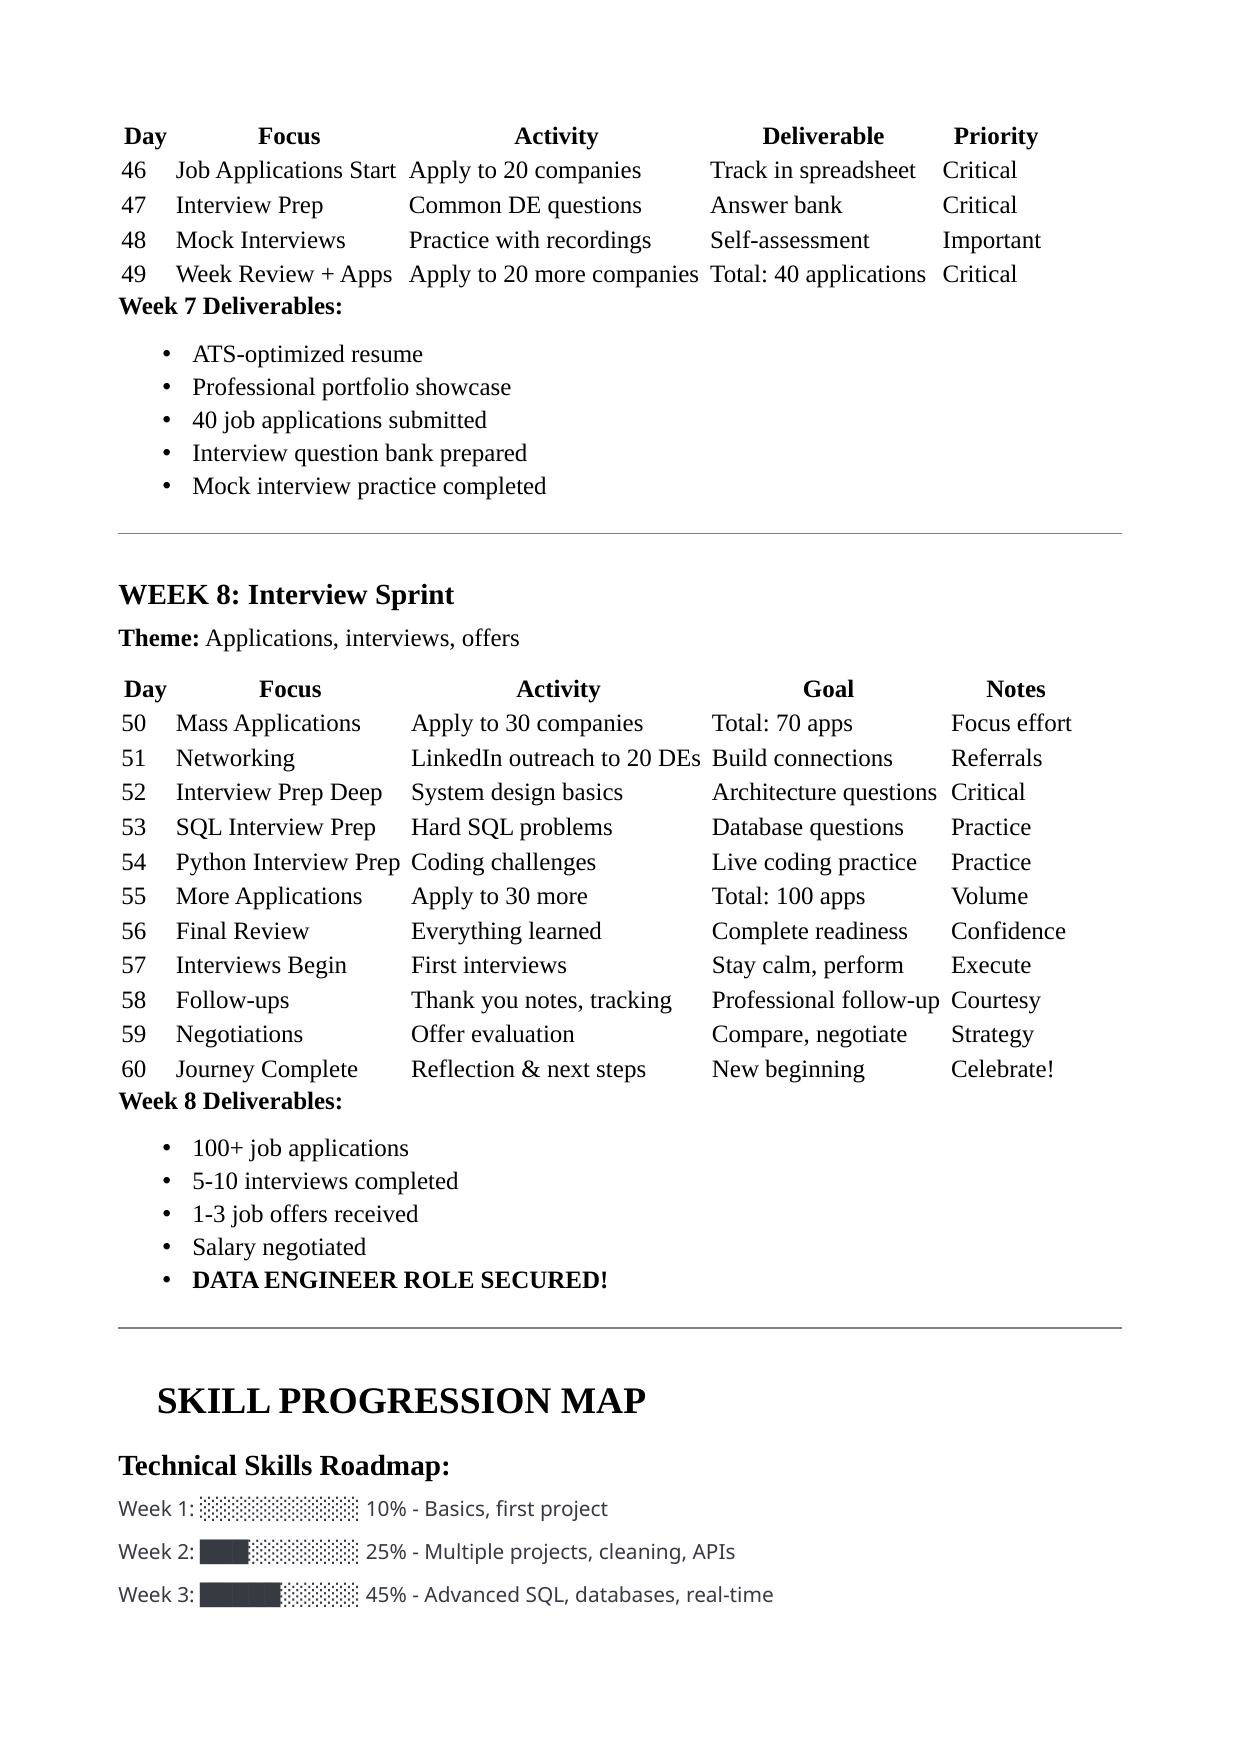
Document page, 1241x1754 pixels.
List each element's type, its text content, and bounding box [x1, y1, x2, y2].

table_cell 49 [118, 256, 173, 291]
text Week 1: ░░░░░░░░░░ 10% - Basics, first project [118, 1494, 1122, 1523]
list DATA ENGINEER ROLE SECURED! 🎉 [162, 1266, 1122, 1294]
table_cell Architecture questions [709, 775, 948, 809]
table_cell Answer bank [707, 187, 939, 222]
subtitle 🎯 SKILL PROGRESSION MAP [118, 1378, 1122, 1421]
text Week 7 Deliverables: [118, 291, 1122, 320]
table_header Focus [173, 118, 406, 153]
table_cell 48 [118, 222, 173, 256]
text Theme: Applications, interviews, offers [118, 623, 1122, 652]
list Salary negotiated [162, 1232, 1122, 1261]
table_cell Negotiations [173, 1017, 408, 1051]
table_cell Database questions [709, 809, 948, 844]
table_cell 59 [118, 1017, 173, 1051]
table_cell Thank you notes, tracking [408, 982, 709, 1017]
table_cell Offer evaluation [408, 1017, 709, 1051]
table_cell Execute [948, 948, 1083, 982]
table_cell Live coding practice [709, 844, 948, 878]
table_header Goal [709, 671, 948, 705]
list Professional portfolio showcase [162, 372, 1122, 400]
table_cell Week Review + Apps [173, 256, 406, 291]
table_cell 54 [118, 844, 173, 878]
table_cell 50 [118, 705, 173, 740]
table_cell 51 [118, 740, 173, 774]
table_cell Focus effort [948, 705, 1083, 740]
table_cell Follow-ups [173, 982, 408, 1017]
table_cell Apply to 20 more companies [406, 256, 707, 291]
list 1-3 job offers received [162, 1199, 1122, 1228]
table_cell Job Applications Start [173, 153, 406, 187]
list ATS-optimized resume [162, 339, 1122, 367]
list 5-10 interviews completed [162, 1166, 1122, 1195]
table_cell Apply to 30 more [408, 878, 709, 913]
table_header Activity [408, 671, 709, 705]
table_cell 57 [118, 948, 173, 982]
table_header Priority [940, 118, 1053, 153]
table_cell Interview Prep Deep [173, 775, 408, 809]
table_cell 52 [118, 775, 173, 809]
table_cell Apply to 30 companies [408, 705, 709, 740]
table_cell Stay calm, perform [709, 948, 948, 982]
table_cell Networking [173, 740, 408, 774]
table_cell Python Interview Prep [173, 844, 408, 878]
table_cell Courtesy [948, 982, 1083, 1017]
list 100+ job applications [162, 1133, 1122, 1162]
subtitle Technical Skills Roadmap: [118, 1448, 1122, 1482]
list Interview question bank prepared [162, 438, 1122, 466]
table_cell Referrals [948, 740, 1083, 774]
table_cell 58 [118, 982, 173, 1017]
table_cell Reflection & next steps [408, 1051, 709, 1086]
table_cell Volume [948, 878, 1083, 913]
table_cell Practice with recordings [406, 222, 707, 256]
table_cell SQL Interview Prep [173, 809, 408, 844]
table_cell 55 [118, 878, 173, 913]
table_cell Final Review [173, 913, 408, 947]
table_header Notes [948, 671, 1083, 705]
table_cell Complete readiness [709, 913, 948, 947]
table_header Day [118, 671, 173, 705]
table_cell More Applications [173, 878, 408, 913]
text Week 3: █████░░░░░ 45% - Advanced SQL, databases, real-time [118, 1580, 1122, 1608]
table_cell Mock Interviews [173, 222, 406, 256]
table_cell Compare, negotiate [709, 1017, 948, 1051]
table_header Activity [406, 118, 707, 153]
table_header Focus [173, 671, 408, 705]
table_cell Celebrate! [948, 1051, 1083, 1086]
table_cell Build connections [709, 740, 948, 774]
table_cell 46 [118, 153, 173, 187]
table_cell 60 [118, 1051, 173, 1086]
table_cell Coding challenges [408, 844, 709, 878]
table_cell Confidence [948, 913, 1083, 947]
table_cell Common DE questions [406, 187, 707, 222]
table_cell Journey Complete [173, 1051, 408, 1086]
subtitle WEEK 8: Interview Sprint [118, 577, 1122, 611]
table_cell Critical [940, 256, 1053, 291]
table_cell Practice [948, 809, 1083, 844]
table_header Deliverable [707, 118, 939, 153]
table_cell Critical [940, 153, 1053, 187]
table_cell Important [940, 222, 1053, 256]
table_cell Critical [940, 187, 1053, 222]
table_cell Critical [948, 775, 1083, 809]
table_cell Practice [948, 844, 1083, 878]
table_cell Interviews Begin [173, 948, 408, 982]
table_cell Self-assessment [707, 222, 939, 256]
table_cell 47 [118, 187, 173, 222]
table_cell First interviews [408, 948, 709, 982]
table_cell Everything learned [408, 913, 709, 947]
table_cell LinkedIn outreach to 20 DEs [408, 740, 709, 774]
table_cell Total: 40 applications [707, 256, 939, 291]
table_cell Interview Prep [173, 187, 406, 222]
table_cell 53 [118, 809, 173, 844]
table_cell Total: 100 apps [709, 878, 948, 913]
table_cell Track in spreadsheet [707, 153, 939, 187]
table_cell Mass Applications [173, 705, 408, 740]
table_cell 56 [118, 913, 173, 947]
list Mock interview practice completed [162, 471, 1122, 499]
list 40 job applications submitted [162, 405, 1122, 433]
table_header Day [118, 118, 173, 153]
table_cell Hard SQL problems [408, 809, 709, 844]
text Week 2: ███░░░░░░░ 25% - Multiple projects, cleaning, APIs [118, 1537, 1122, 1566]
table_cell Total: 70 apps [709, 705, 948, 740]
table_cell New beginning [709, 1051, 948, 1086]
table_cell Strategy [948, 1017, 1083, 1051]
table_cell Apply to 20 companies [406, 153, 707, 187]
table_cell System design basics [408, 775, 709, 809]
text Week 8 Deliverables: [118, 1086, 1122, 1114]
table_cell Professional follow-up [709, 982, 948, 1017]
